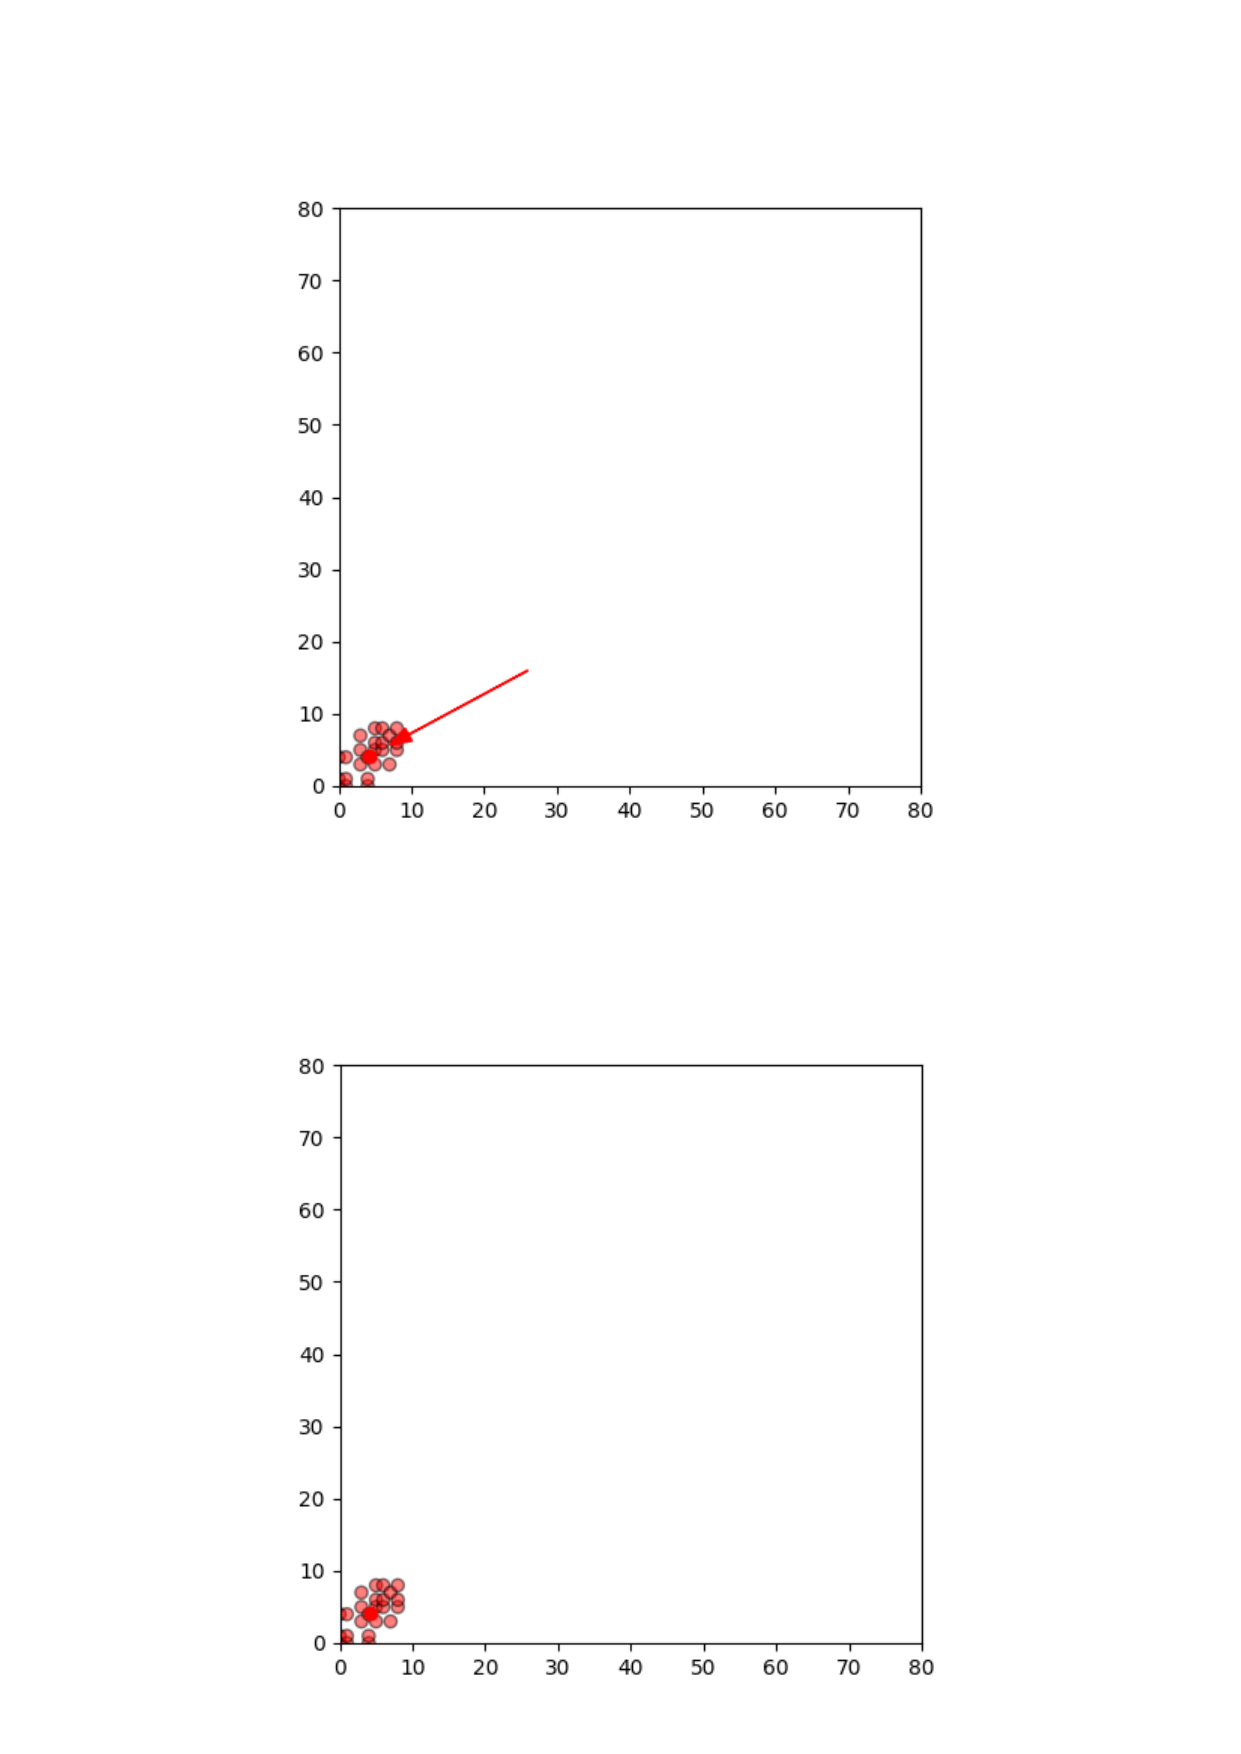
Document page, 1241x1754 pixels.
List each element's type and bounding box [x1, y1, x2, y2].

picture [246, 976, 997, 1726]
picture [245, 118, 995, 869]
